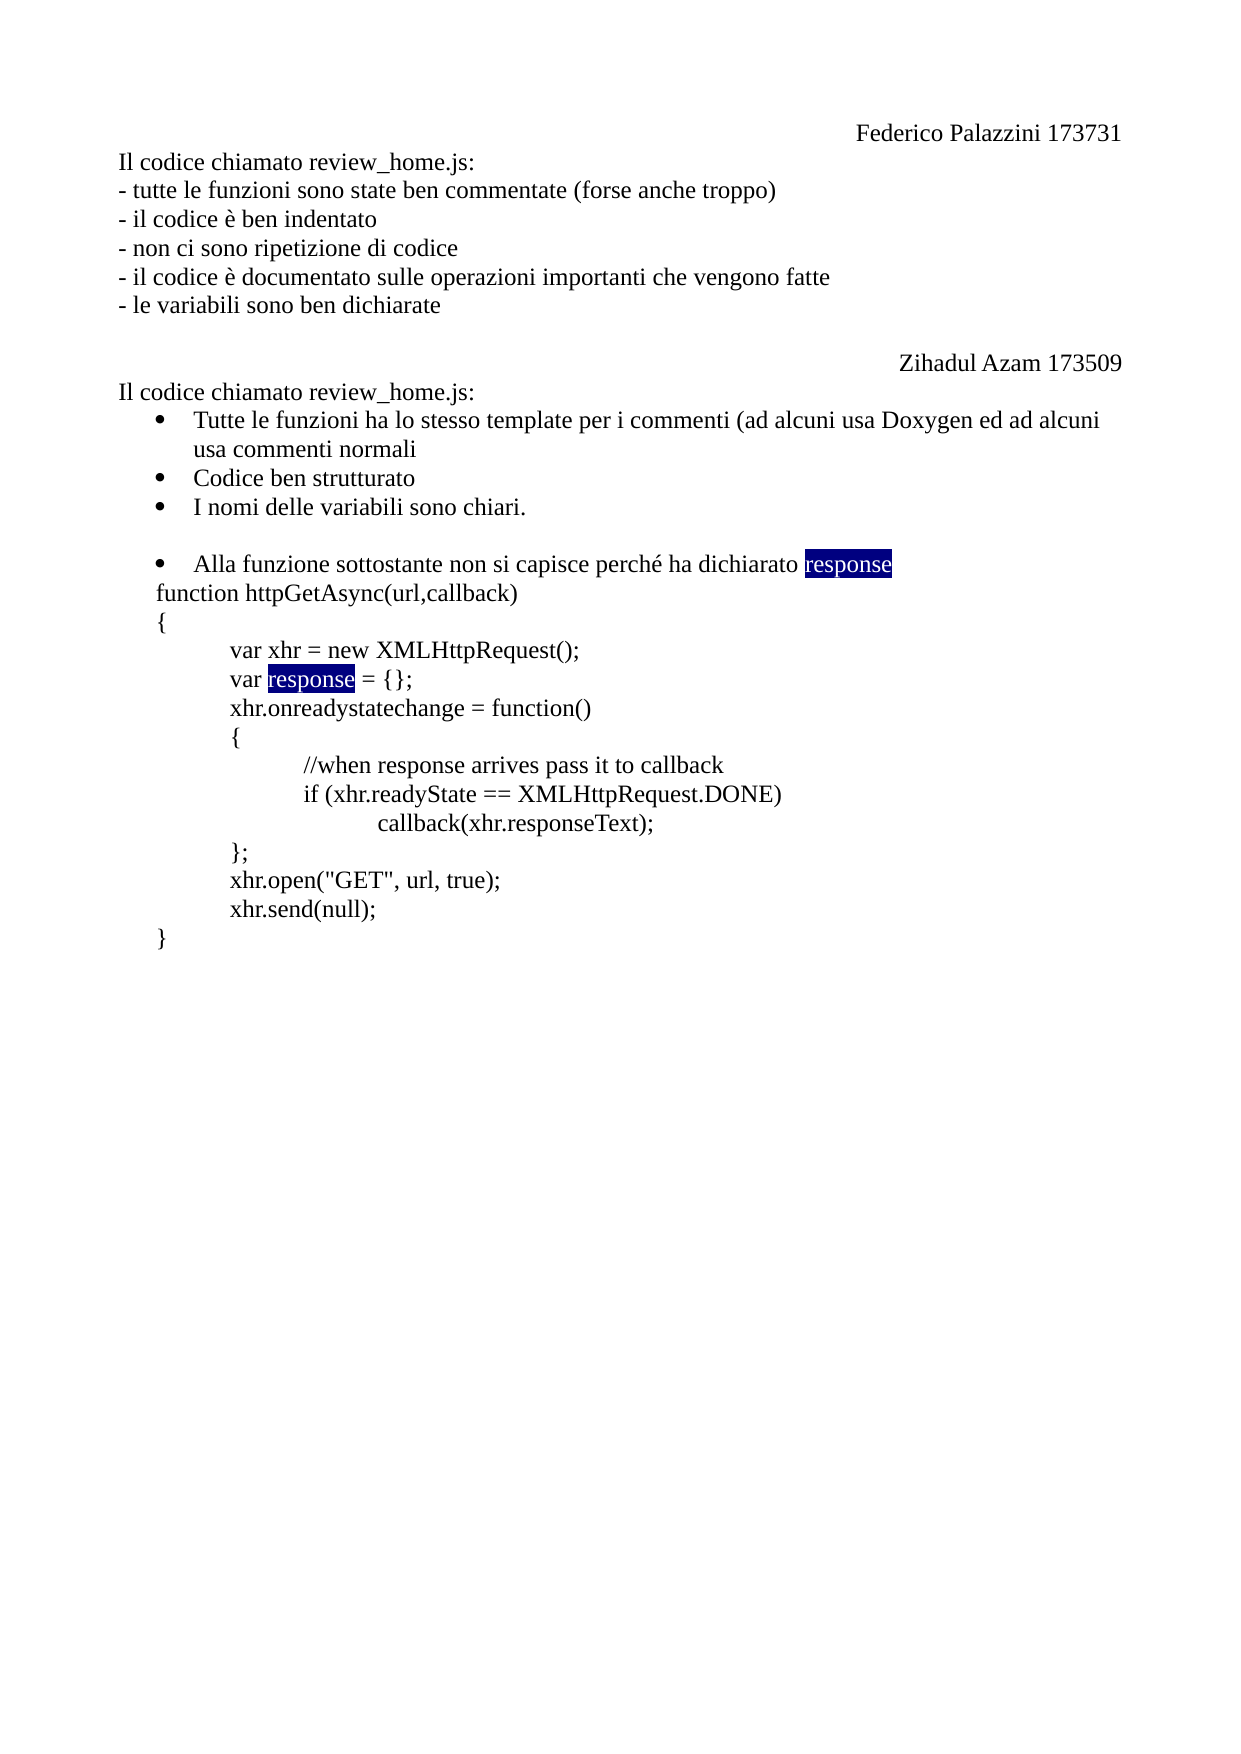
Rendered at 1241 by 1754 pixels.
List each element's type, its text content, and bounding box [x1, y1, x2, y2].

text - non ci sono ripetizione di codice [118, 233, 1122, 262]
text xhr.send(null); [156, 894, 1122, 923]
text { [156, 607, 1122, 636]
text }; [156, 837, 1122, 866]
text Il codice chiamato review_home.js: [118, 147, 1122, 176]
text if (xhr.readyState == XMLHttpRequest.DONE) [156, 779, 1122, 808]
text Il codice chiamato review_home.js: [118, 377, 1122, 406]
list I nomi delle variabili sono chiari. [156, 492, 1122, 521]
text //when response arrives pass it to callback [156, 751, 1122, 779]
text Zihadul Azam 173509 [118, 348, 1122, 377]
text var response = {}; [156, 664, 1122, 693]
text - il codice è ben indentato [118, 204, 1122, 233]
list Tutte le funzioni ha lo stesso template per i commenti (ad alcuni usa Doxygen ed ad alcuni usa commenti normali [156, 406, 1122, 463]
text Federico Palazzini 173731 [118, 118, 1122, 147]
text } [156, 923, 1122, 952]
text xhr.onreadystatechange = function() [156, 693, 1122, 722]
text callback(xhr.responseText); [156, 808, 1122, 837]
list Alla funzione sottostante non si capisce perché ha dichiarato response [156, 549, 1122, 578]
text function httpGetAsync(url,callback) [156, 578, 1122, 607]
text var xhr = new XMLHttpRequest(); [156, 636, 1122, 664]
text - il codice è documentato sulle operazioni importanti che vengono fatte [118, 262, 1122, 291]
text { [156, 722, 1122, 751]
text - tutte le funzioni sono state ben commentate (forse anche troppo) [118, 176, 1122, 204]
list Codice ben strutturato [156, 463, 1122, 492]
text xhr.open("GET", url, true); [156, 866, 1122, 894]
text - le variabili sono ben dichiarate [118, 291, 1122, 319]
